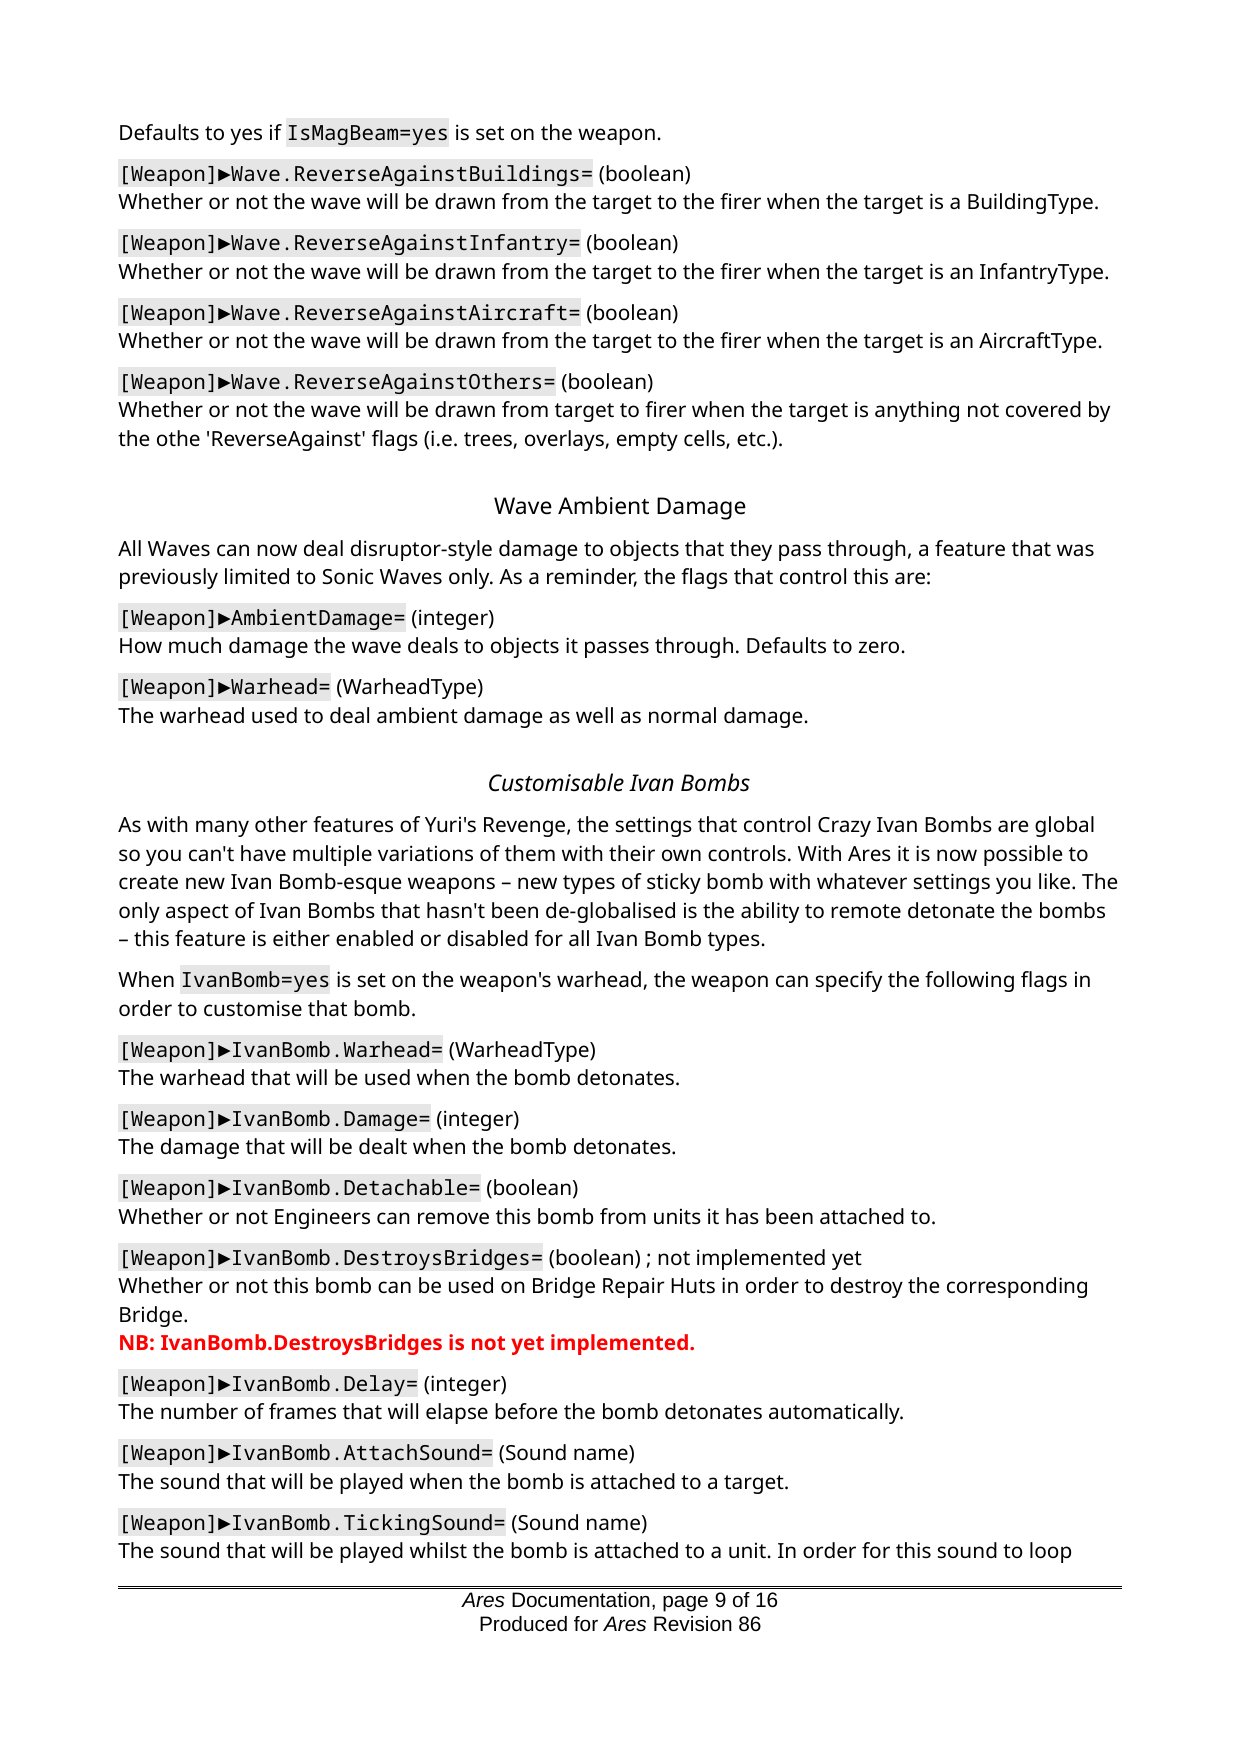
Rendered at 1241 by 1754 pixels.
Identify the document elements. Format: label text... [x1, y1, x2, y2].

text All Waves can now deal disruptor-style damage to objects that they pass through, a feature that was previously limited to Sonic Waves only. As a reminder, the flags that control this are: [118, 534, 1122, 591]
text [Weapon]►IvanBomb.AttachSound= (Sound name) The sound that will be played when the bomb is attached to a target. [118, 1438, 1122, 1495]
text [Weapon]►IvanBomb.TickingSound= (Sound name) The sound that will be played whilst the bomb is attached to a unit. In order for this sound to loop correctly, the sound must have Control=loop set in its INI section in soundmd.ini. [118, 1508, 1122, 1565]
text [Weapon]►IvanBomb.Delay= (integer) The number of frames that will elapse before the bomb detonates automatically. [118, 1369, 1122, 1426]
text [Weapon]►IvanBomb.Warhead= (WarheadType) The warhead that will be used when the bomb detonates. [118, 1035, 1122, 1092]
text [Weapon]►IvanBomb.Damage= (integer) The damage that will be dealt when the bomb detonates. [118, 1104, 1122, 1161]
text [Weapon]►Wave.ReverseAgainstVehicles= (boolean) Whether or not the wave will be drawn from the target to the firer when the target is a VehicleType. Defaults to yes if IsMagBeam=yes is set on the weapon. [118, 118, 286, 147]
text [Weapon]►AmbientDamage= (integer) How much damage the wave deals to objects it passes through. Defaults to zero. [118, 603, 1122, 660]
text When IvanBomb=yes is set on the weapon's warhead, the weapon can specify the following flags in order to customise that bomb. [118, 965, 1122, 1022]
text [Weapon]►IvanBomb.DestroysBridges= (boolean) ; not implemented yet Whether or not this bomb can be used on Bridge Repair Huts in order to destroy the corresponding Bridge. NB: IvanBomb.DestroysBridges is not yet implemented. [118, 1243, 1122, 1357]
text [Weapon]►Warhead= (WarheadType) The warhead used to deal ambient damage as well as normal damage. [118, 672, 1122, 729]
text [Weapon]►Wave.ReverseAgainstVehicles= (boolean) Whether or not the wave will be drawn from the target to the firer when the target is a VehicleType. Defaults to yes if IsMagBeam=yes is set on the weapon. [449, 118, 1122, 147]
text [Weapon]►Wave.ReverseAgainstAircraft= (boolean) Whether or not the wave will be drawn from the target to the firer when the target is an AircraftType. [118, 298, 1122, 355]
text [Weapon]►IvanBomb.Detachable= (boolean) Whether or not Engineers can remove this bomb from units it has been attached to. [118, 1173, 1122, 1230]
subtitle Wave Ambient Damage [118, 490, 1122, 521]
subtitle Customisable Ivan Bombs [118, 767, 1122, 798]
text [Weapon]►Wave.ReverseAgainstBuildings= (boolean) Whether or not the wave will be drawn from the target to the firer when the target is a BuildingType. [118, 159, 1122, 216]
text As with many other features of Yuri's Revenge, the settings that control Crazy Ivan Bombs are global so you can't have multiple variations of them with their own controls. With Ares it is now possible to create new Ivan Bomb-esque weapons – new types of sticky bomb with whatever settings you like. The only aspect of Ivan Bombs that hasn't been de-globalised is the ability to remote detonate the bombs – this feature is either enabled or disabled for all Ivan Bomb types. [118, 811, 1122, 953]
text [Weapon]►Wave.ReverseAgainstInfantry= (boolean) Whether or not the wave will be drawn from the target to the firer when the target is an InfantryType. [118, 228, 1122, 285]
text [Weapon]►Wave.ReverseAgainstOthers= (boolean) Whether or not the wave will be drawn from target to firer when the target is anything not covered by the othe 'ReverseAgainst' flags (i.e. trees, overlays, empty cells, etc.). [118, 367, 1122, 452]
